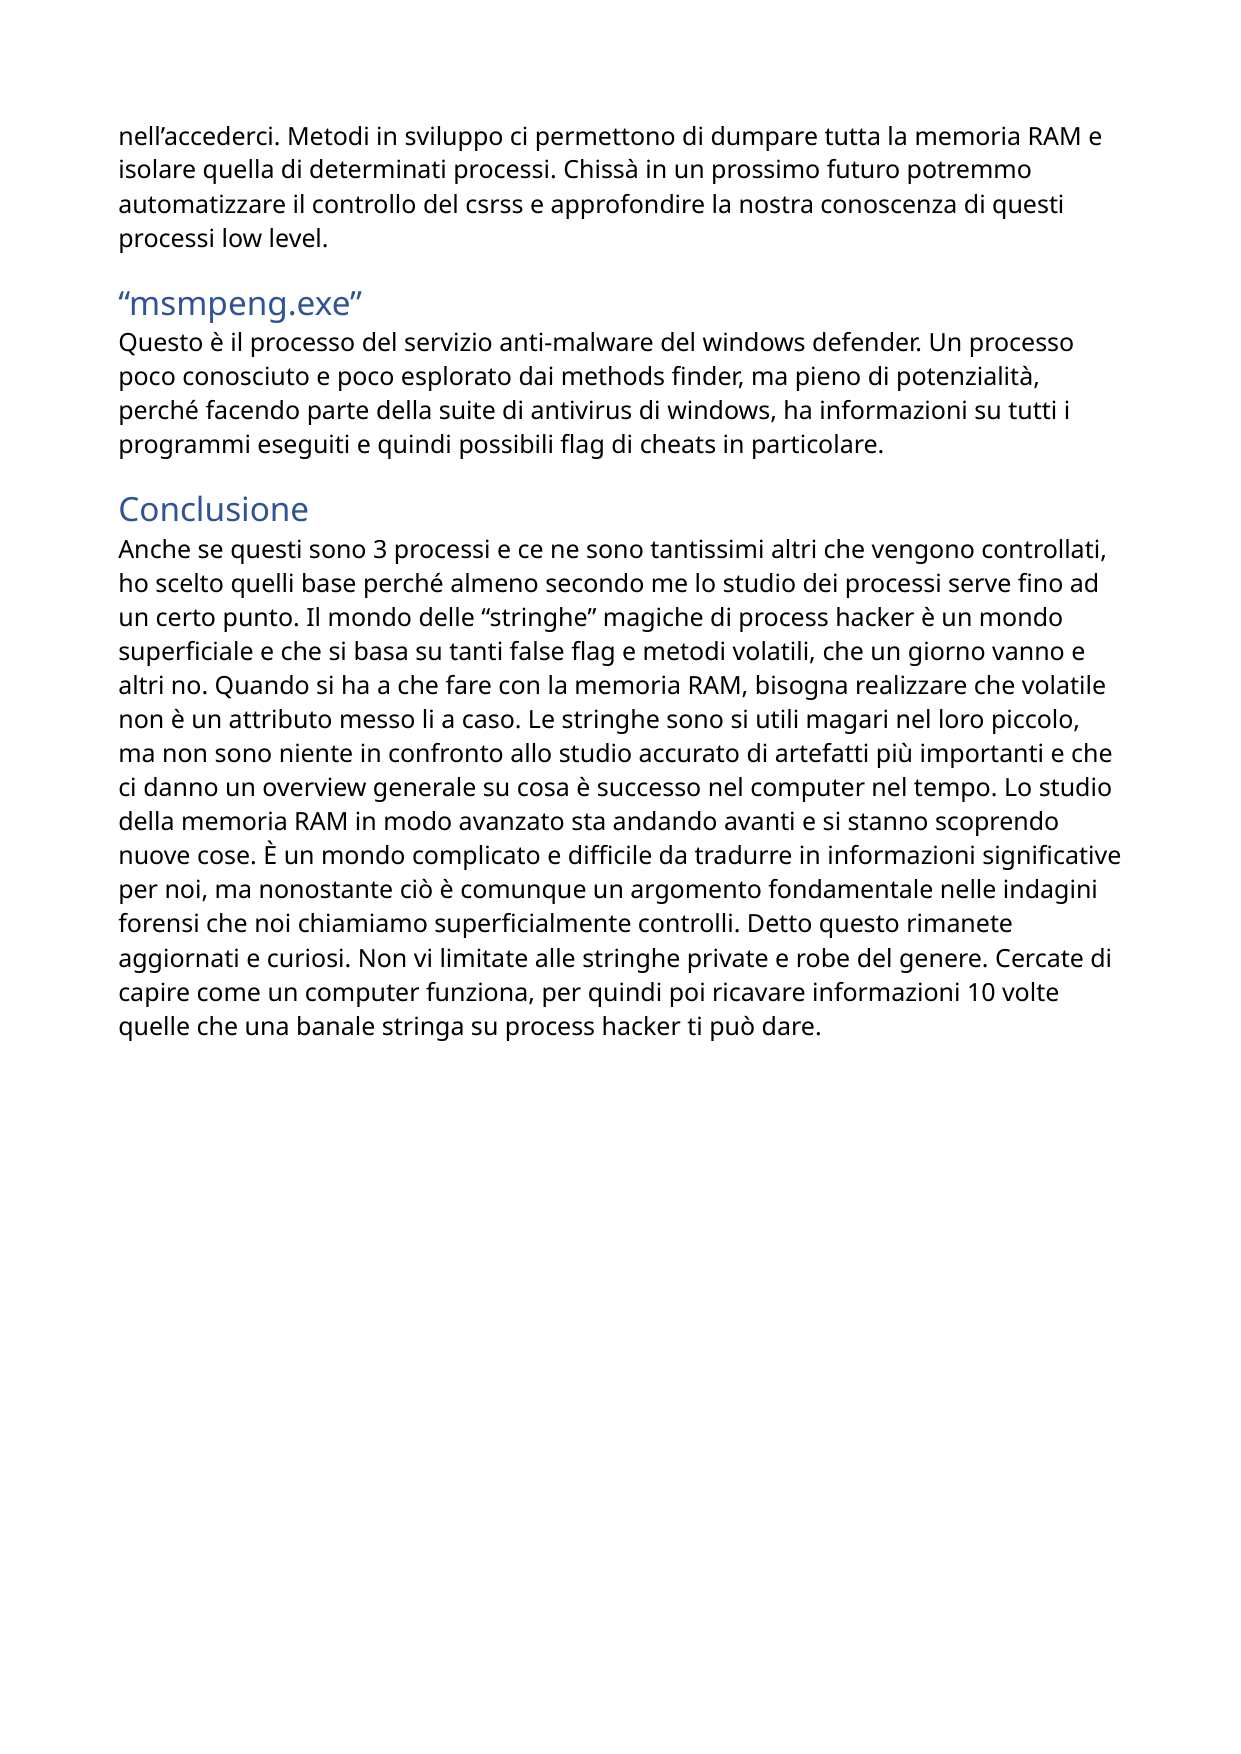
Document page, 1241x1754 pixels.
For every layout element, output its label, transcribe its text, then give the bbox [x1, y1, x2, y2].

subtitle Conclusione [118, 486, 1122, 531]
text Anche se questi sono 3 processi e ce ne sono tantissimi altri che vengono controllati, ho scelto quelli base perché almeno secondo me lo studio dei processi serve fino ad un certo punto. Il mondo delle “stringhe” magiche di process hacker è un mondo superficiale e che si basa su tanti false flag e metodi volatili, che un giorno vanno e altri no. Quando si ha a che fare con la memoria RAM, bisogna realizzare che volatile non è un attributo messo li a caso. Le stringhe sono si utili magari nel loro piccolo, ma non sono niente in confronto allo studio accurato di artefatti più importanti e che ci danno un overview generale su cosa è successo nel computer nel tempo. Lo studio della memoria RAM in modo avanzato sta andando avanti e si stanno scoprendo nuove cose. È un mondo complicato e difficile da tradurre in informazioni significative per noi, ma nonostante ciò è comunque un argomento fondamentale nelle indagini forensi che noi chiamiamo superficialmente controlli. Detto questo rimanete aggiornati e curiosi. Non vi limitate alle stringhe private e robe del genere. Cercate di capire come un computer funziona, per quindi poi ricavare informazioni 10 volte quelle che una banale stringa su process hacker ti può dare. [118, 531, 1122, 1042]
text nell’accederci. Metodi in sviluppo ci permettono di dumpare tutta la memoria RAM e isolare quella di determinati processi. Chissà in un prossimo futuro potremmo automatizzare il controllo del csrss e approfondire la nostra conoscenza di questi processi low level. [118, 118, 1122, 254]
text Questo è il processo del servizio anti-malware del windows defender. Un processo poco conosciuto e poco esplorato dai methods finder, ma pieno di potenzialità, perché facendo parte della suite di antivirus di windows, ha informazioni su tutti i programmi eseguiti e quindi possibili flag di cheats in particolare. [118, 325, 1122, 461]
subtitle “msmpeng.exe” [118, 279, 1122, 325]
